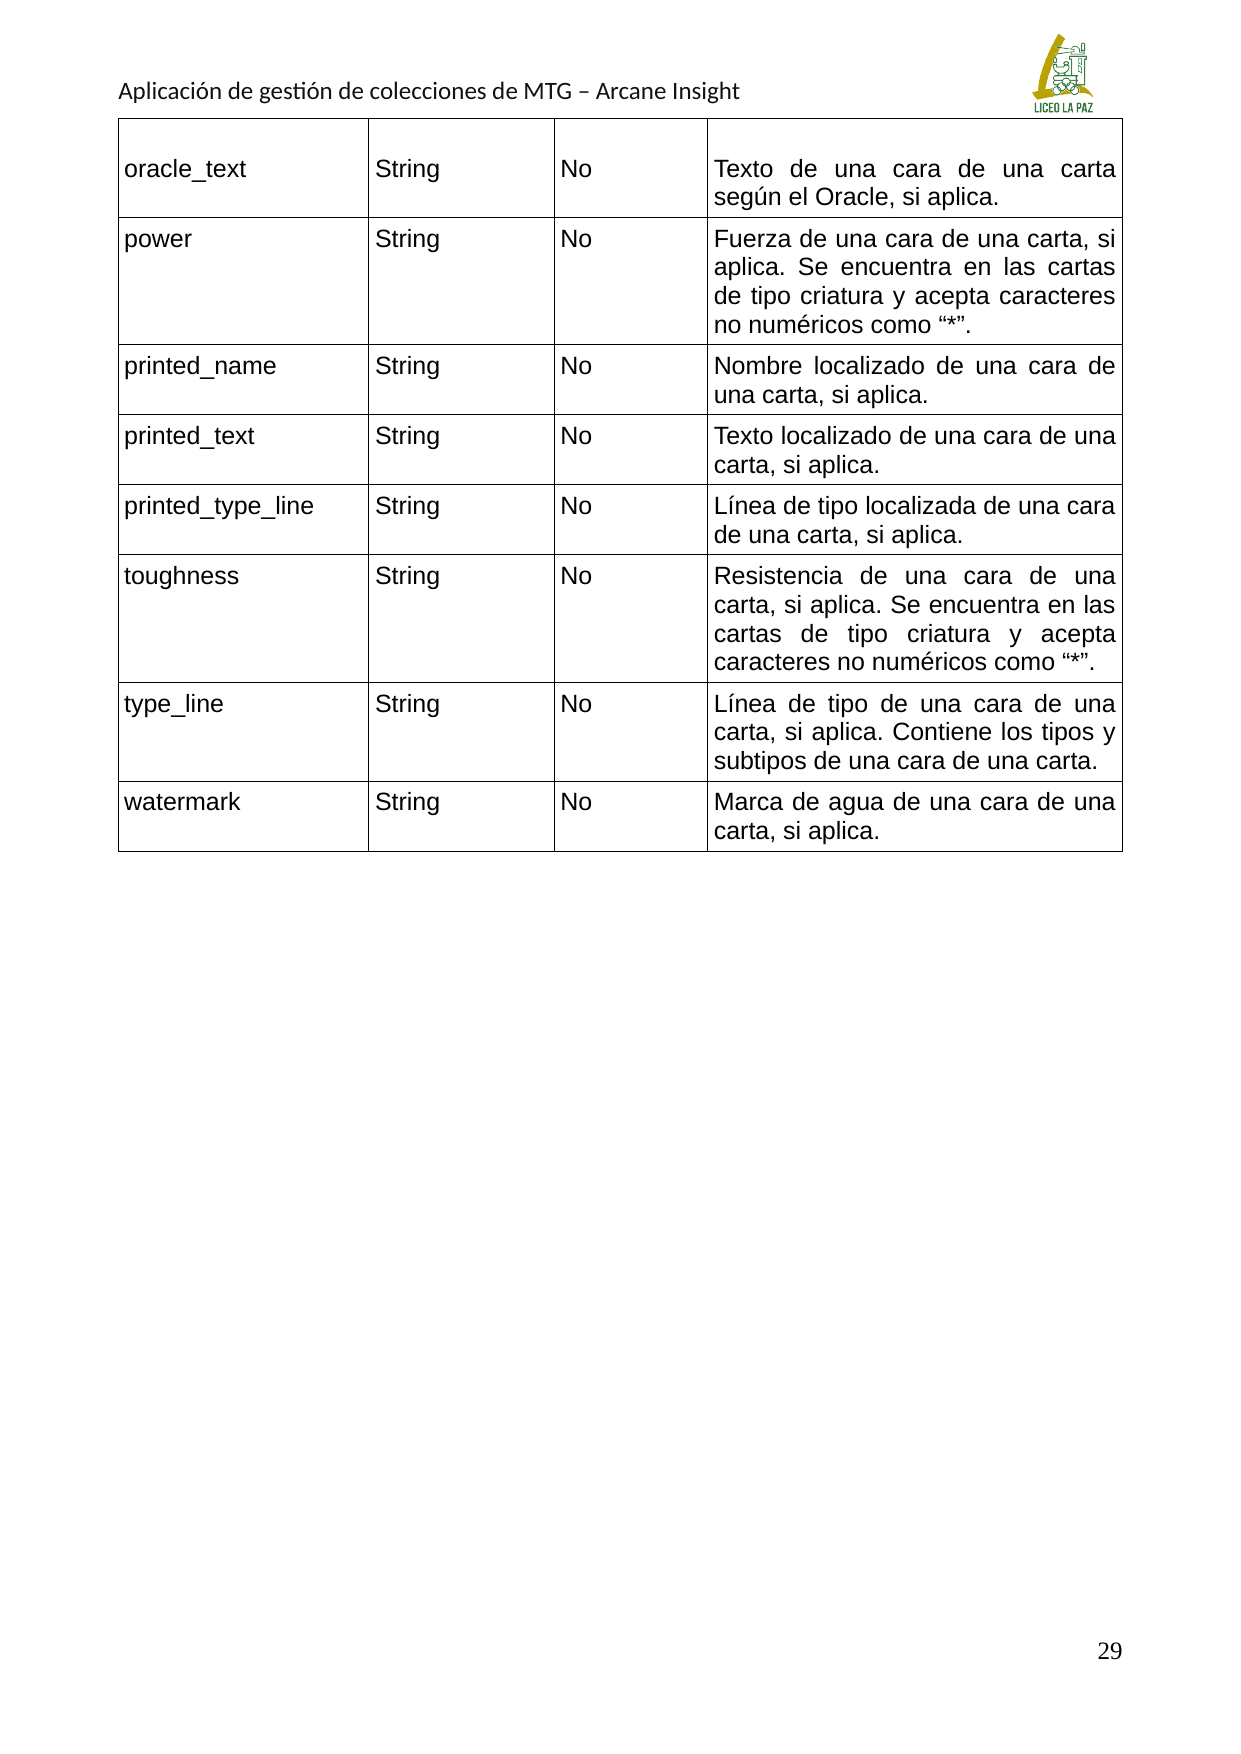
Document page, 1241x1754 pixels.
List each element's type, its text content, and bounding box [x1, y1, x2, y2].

table_cell toughness [119, 555, 368, 682]
table_cell No [555, 485, 707, 554]
table_cell Línea de tipo de una cara de una carta, si aplica. Contiene los tipos y subtipos de una cara de una carta. [708, 683, 1122, 781]
table_cell No [555, 415, 707, 484]
table_cell String [369, 415, 554, 484]
table_cell No [555, 555, 707, 682]
table_cell printed_type_line [119, 485, 368, 554]
table_cell String [369, 485, 554, 554]
table_cell Marca de agua de una cara de una carta, si aplica. [708, 782, 1122, 851]
table_cell String [369, 345, 554, 414]
table_cell Resistencia de una cara de una carta, si aplica. Se encuentra en las cartas de tipo criatura y acepta caracteres no numéricos como “*”. [708, 555, 1122, 682]
table_cell watermark [119, 782, 368, 851]
table_cell String [369, 555, 554, 682]
table_cell No [555, 119, 707, 217]
table_cell Texto localizado de una cara de una carta, si aplica. [708, 415, 1122, 484]
table_cell No [555, 218, 707, 344]
table_cell Nombre localizado de una cara de una carta, si aplica. [708, 345, 1122, 414]
table_cell printed_name [119, 345, 368, 414]
table_cell String [369, 218, 554, 344]
table_cell Línea de tipo localizada de una cara de una carta, si aplica. [708, 485, 1122, 554]
table_cell String [369, 119, 554, 217]
table_cell Texto de una cara de una carta según el Oracle, si aplica. [708, 119, 1122, 217]
table_cell power [119, 218, 368, 344]
table_cell oracle_text [119, 119, 368, 217]
table_cell No [555, 345, 707, 414]
table_cell Fuerza de una cara de una carta, si aplica. Se encuentra en las cartas de tipo criatura y acepta caracteres no numéricos como “*”. [708, 218, 1122, 344]
table_cell type_line [119, 683, 368, 781]
table_cell printed_text [119, 415, 368, 484]
table_cell No [555, 782, 707, 851]
table_cell No [555, 683, 707, 781]
table_cell String [369, 782, 554, 851]
picture [1025, 26, 1100, 121]
table_cell String [369, 683, 554, 781]
